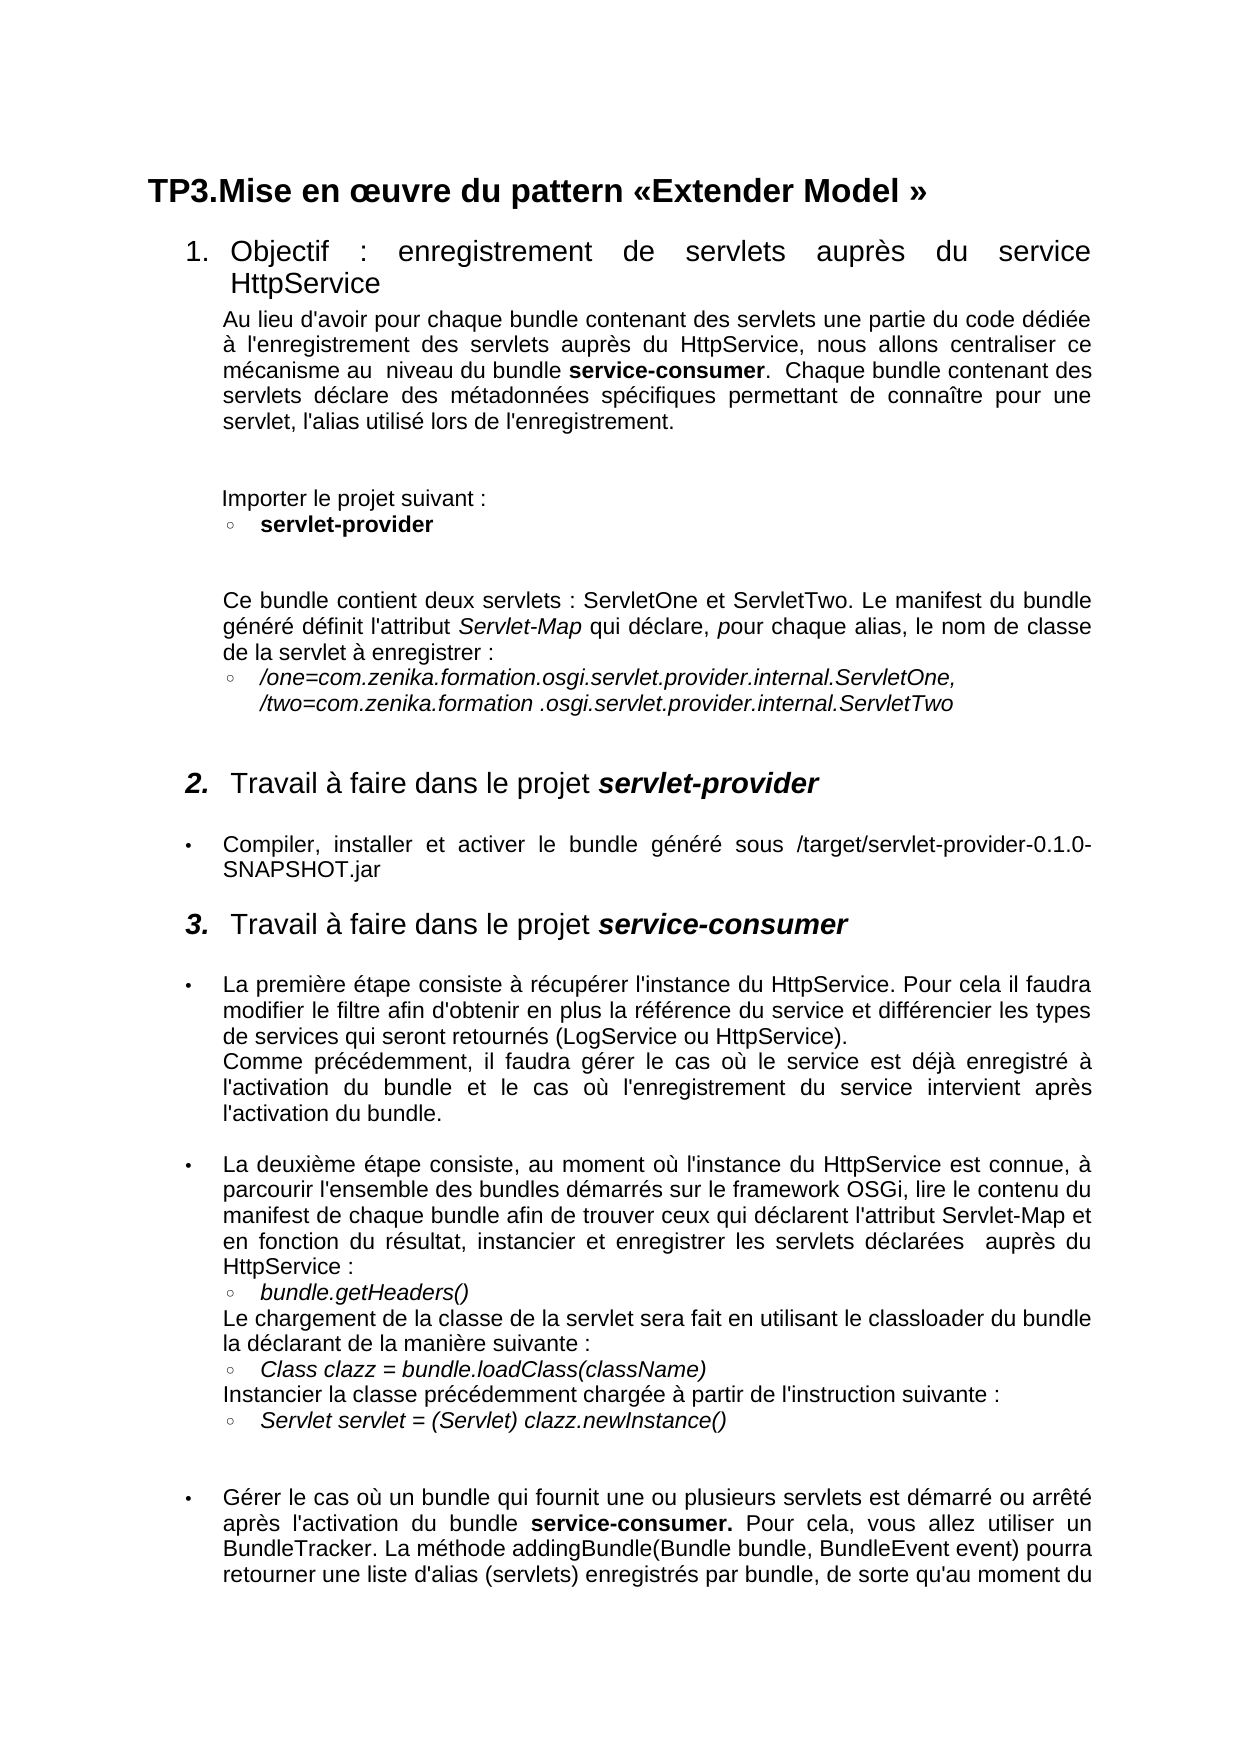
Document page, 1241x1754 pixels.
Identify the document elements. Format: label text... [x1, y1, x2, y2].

list La première étape consiste à récupérer l'instance du HttpService. Pour cela il faudra modifier le filtre afin d'obtenir en plus la référence du service et différencier les types de services qui seront retournés (LogService ou HttpService). [185, 972, 1092, 1049]
subtitle Objectif : enregistrement de servlets auprès du service HttpService [185, 235, 1092, 300]
text Importer le projet suivant : [148, 486, 1092, 511]
list Class clazz = bundle.loadClass(className) [223, 1357, 1092, 1382]
list Le chargement de la classe de la servlet sera fait en utilisant le classloader du bundle la déclarant de la manière suivante : [185, 1305, 1092, 1357]
list Compiler, installer et activer le bundle généré sous /target/servlet-provider-0.1.0-SNAPSHOT.jar [185, 831, 1092, 883]
list La deuxième étape consiste, au moment où l'instance du HttpService est connue, à parcourir l'ensemble des bundles démarrés sur le framework OSGi, lire le contenu du manifest de chaque bundle afin de trouver ceux qui déclarent l'attribut Servlet-Map et en fonction du résultat, instancier et enregistrer les servlets déclarées auprès du HttpService : [185, 1152, 1092, 1280]
subtitle Travail à faire dans le projet servlet-provider [185, 767, 1092, 799]
subtitle Travail à faire dans le projet service-consumer [185, 908, 1092, 940]
list servlet-provider [223, 511, 1092, 537]
list Au lieu d'avoir pour chaque bundle contenant des servlets une partie du code dédiée à l'enregistrement des servlets auprès du HttpService, nous allons centraliser ce mécanisme au niveau du bundle service-consumer. Chaque bundle contenant des servlets déclare des métadonnées spécifiques permettant de connaître pour une servlet, l'alias utilisé lors de l'enregistrement. [185, 306, 1092, 434]
list Gérer le cas où un bundle qui fournit une ou plusieurs servlets est démarré ou arrêté après l'activation du bundle service-consumer. Pour cela, vous allez utiliser un BundleTracker. La méthode addingBundle(Bundle bundle, BundleEvent event) pourra retourner une liste d'alias (servlets) enregistrés par bundle, de sorte qu'au moment du [185, 1485, 1092, 1587]
list /one=com.zenika.formation.osgi.servlet.provider.internal.ServletOne, /two=com.zenika.formation .osgi.servlet.provider.internal.ServletTwo [223, 665, 1092, 716]
list Ce bundle contient deux servlets : ServletOne et ServletTwo. Le manifest du bundle généré définit l'attribut Servlet-Map qui déclare, pour chaque alias, le nom de classe de la servlet à enregistrer : [185, 588, 1092, 665]
subtitle Mise en œuvre du pattern «Extender Model » [148, 173, 1092, 210]
list Servlet servlet = (Servlet) clazz.newInstance() [223, 1408, 1092, 1433]
list Instancier la classe précédemment chargée à partir de l'instruction suivante : [185, 1382, 1092, 1408]
list bundle.getHeaders() [223, 1280, 1092, 1305]
list Comme précédemment, il faudra gérer le cas où le service est déjà enregistré à l'activation du bundle et le cas où l'enregistrement du service intervient après l'activation du bundle. [185, 1049, 1092, 1126]
